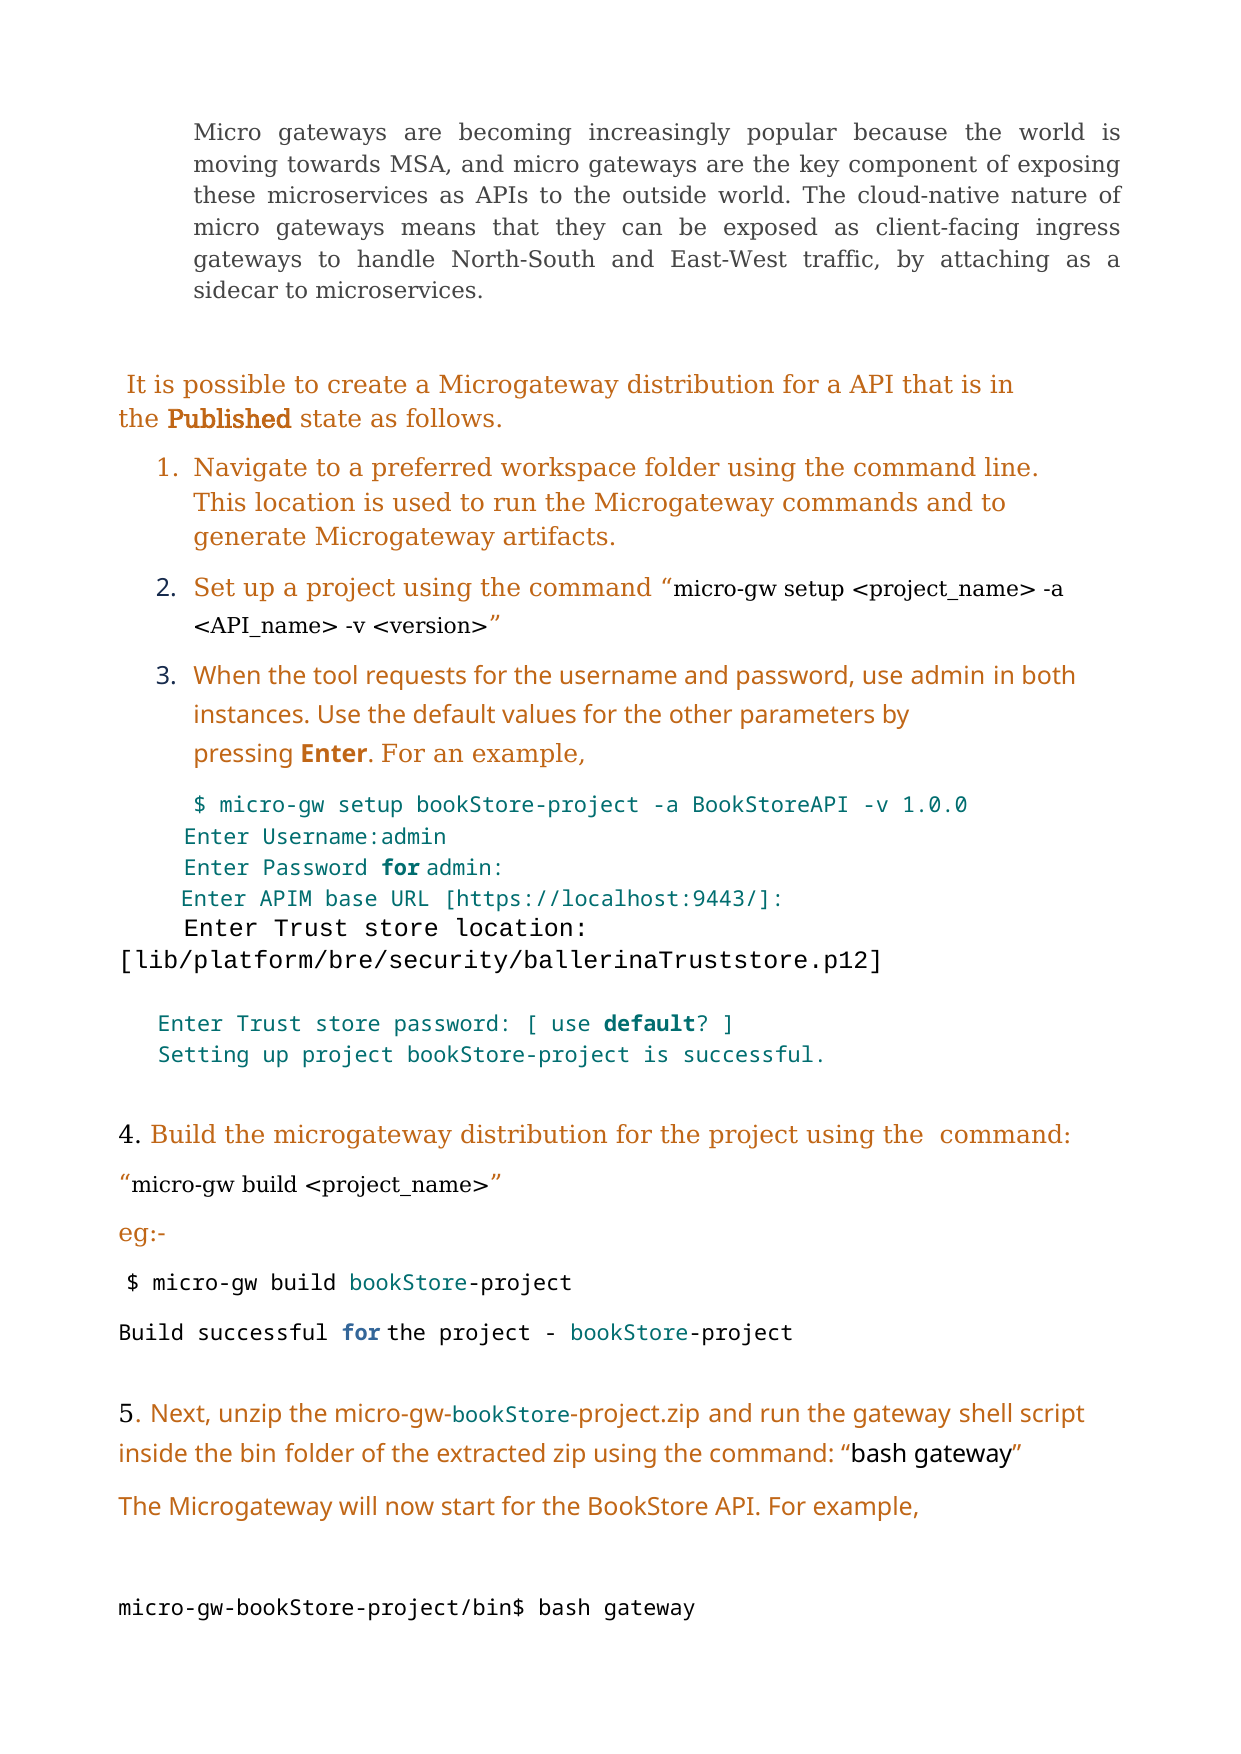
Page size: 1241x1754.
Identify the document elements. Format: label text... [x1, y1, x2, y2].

text eg:- [118, 1216, 1122, 1246]
text It is possible to create a Microgateway distribution for a API that is in the Published state as follows. [118, 368, 1122, 433]
text 5. Next, unzip the micro-gw-bookStore-project.zip and run the gateway shell script inside the bin folder of the extracted zip using the command: “bash gateway” [118, 1396, 1122, 1469]
text 4. Build the microgateway distribution for the project using the command: [118, 1118, 1122, 1148]
text Enter APIM base URL [https://localhost:9443/]: [118, 882, 1122, 913]
text Enter Trust store location: [lib/platform/bre/security/ballerinaTruststore.p12] [118, 913, 1122, 976]
text micro-gw-bookStore-project/bin$ bash gateway [118, 1592, 1122, 1622]
text Enter Trust store password: [ use default? ] [118, 1007, 1122, 1038]
list Set up a project using the command “micro-gw setup <project_name> -a <API_name> -v <version>” [156, 570, 1122, 638]
list Micro gateways are becoming increasingly popular because the world is moving towards MSA, and micro gateways are the key component of exposing these microservices as APIs to the outside world. The cloud-native nature of micro gateways means that they can be exposed as client-facing ingress gateways to handle North-South and East-West traffic, by attaching as a sidecar to microservices. [156, 118, 1122, 303]
list Navigate to a preferred workspace folder using the command line. This location is used to run the Microgateway commands and to generate Microgateway artifacts. [156, 452, 1122, 551]
text Enter Username:admin [118, 819, 1122, 851]
text Setting up project bookStore-project is successful. [118, 1038, 1122, 1069]
list $ micro-gw setup bookStore-project -a BookStoreAPI -v 1.0.0 [156, 789, 1122, 819]
text Build successful for the project - bookStore-project [118, 1316, 1122, 1347]
text $ micro-gw build bookStore-project [118, 1266, 1122, 1297]
text Enter Password for admin: [118, 851, 1122, 882]
list When the tool requests for the username and password, use admin in both instances. Use the default values for the other parameters by pressing Enter. For an example, [156, 657, 1122, 770]
text “micro-gw build <project_name>” [118, 1167, 1122, 1197]
text The Microgateway will now start for the BookStore API. For example, [118, 1489, 1122, 1523]
